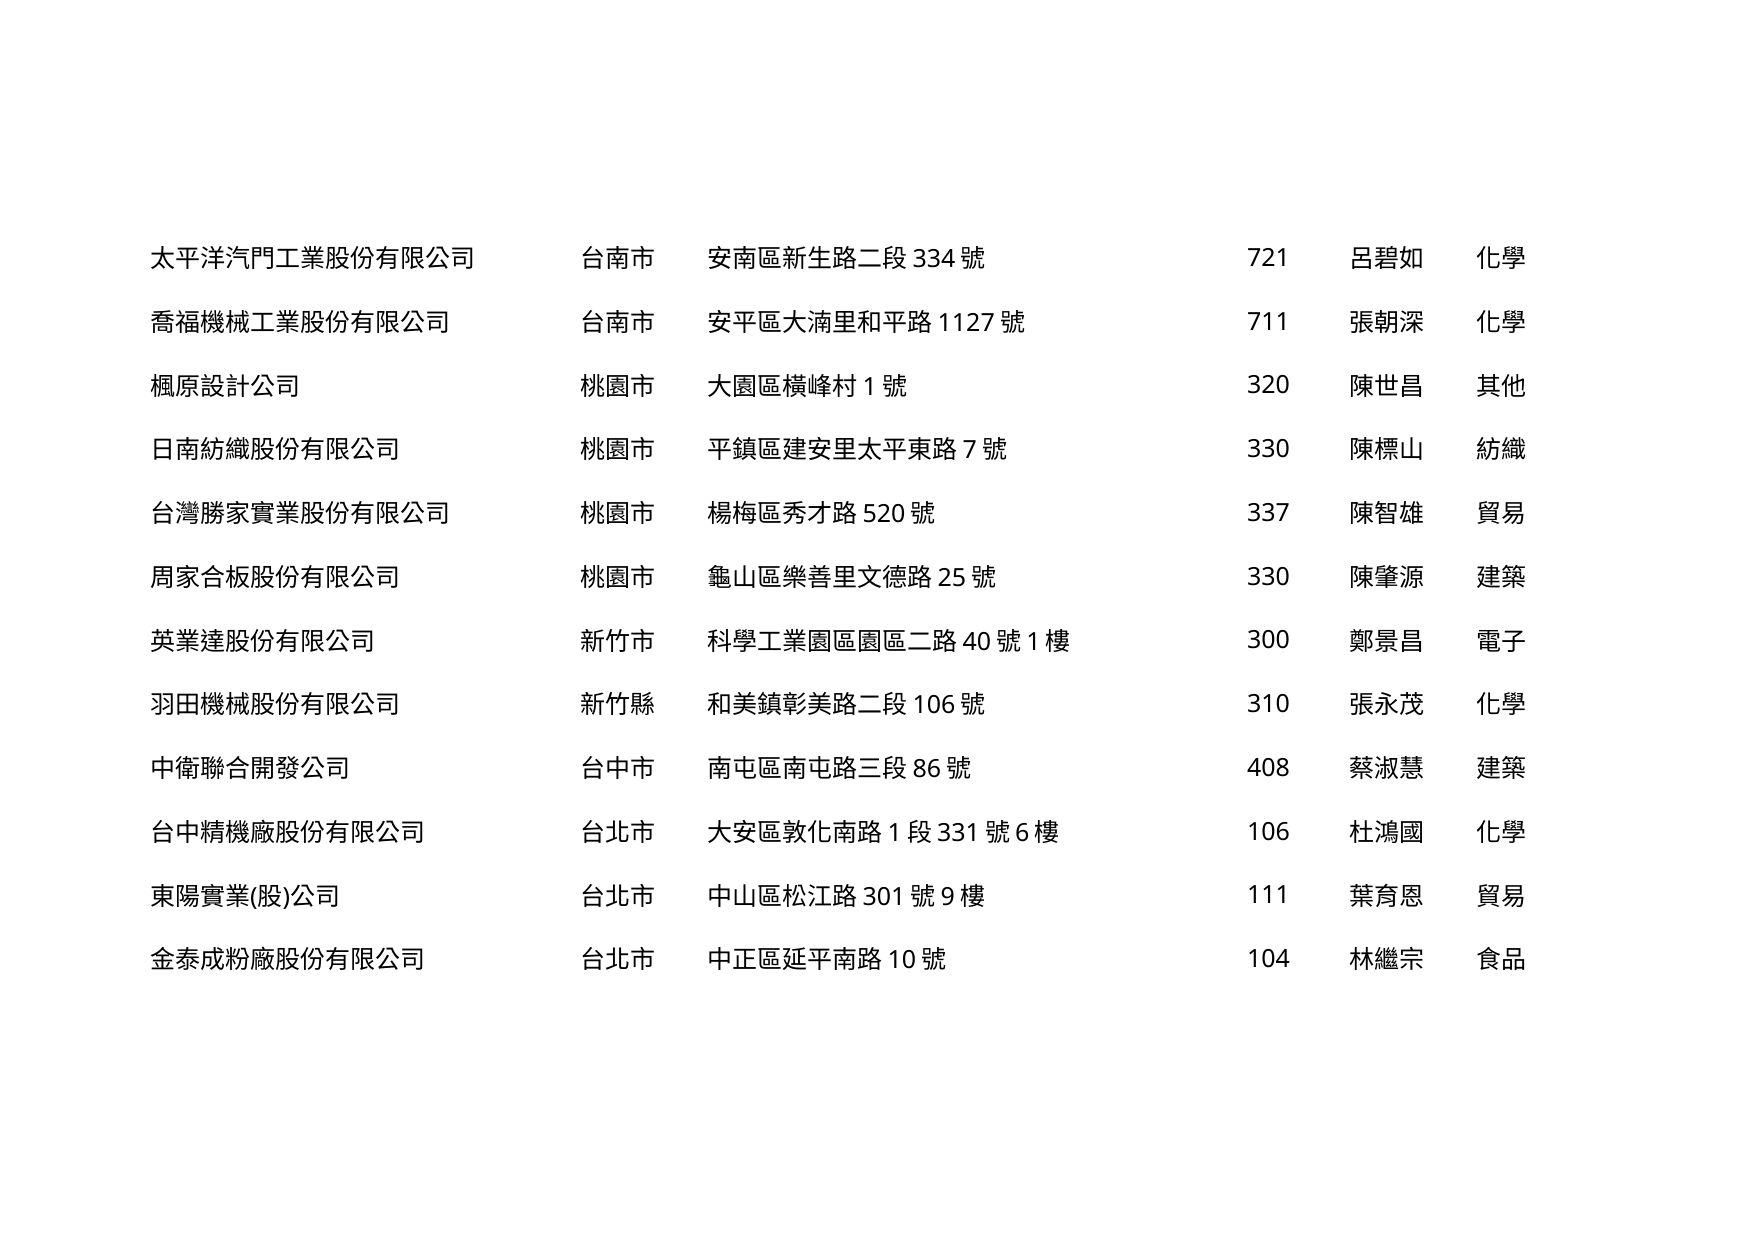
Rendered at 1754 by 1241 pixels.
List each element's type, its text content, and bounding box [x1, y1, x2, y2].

table_cell 林繼宗 [1348, 915, 1475, 979]
table_cell 南屯區南屯路三段86號 [706, 724, 1246, 788]
table_cell 呂碧如 [1348, 214, 1475, 278]
table_cell 化學 [1475, 214, 1603, 278]
table_cell 106 [1246, 788, 1348, 851]
table_cell 中正區延平南路10號 [706, 915, 1246, 979]
table_cell 科學工業園區園區二路40號1樓 [706, 596, 1246, 660]
table_cell 鄭景昌 [1348, 596, 1475, 660]
table_cell 杜鴻國 [1348, 788, 1475, 851]
table_cell 張朝深 [1348, 278, 1475, 341]
table_cell 大園區橫峰村1號 [706, 341, 1246, 405]
table_cell 周家合板股份有限公司 [149, 533, 579, 596]
table_cell 平鎮區建安里太平東路7號 [706, 405, 1246, 469]
table_cell 台中精機廠股份有限公司 [149, 788, 579, 851]
table_cell 桃園市 [579, 405, 706, 469]
table_cell 408 [1246, 724, 1348, 788]
table_cell 桃園市 [579, 533, 706, 596]
table_cell 337 [1246, 469, 1348, 533]
table_cell 龜山區樂善里文德路25號 [706, 533, 1246, 596]
table_cell 台北市 [579, 851, 706, 915]
table_cell 711 [1246, 278, 1348, 341]
table_cell 太平洋汽門工業股份有限公司 [149, 214, 579, 278]
table_cell 台北市 [579, 915, 706, 979]
table_cell 台灣勝家實業股份有限公司 [149, 469, 579, 533]
table_cell 中山區松江路301號9樓 [706, 851, 1246, 915]
table_cell 安平區大湳里和平路1127號 [706, 278, 1246, 341]
table_cell 紡織 [1475, 405, 1603, 469]
table_cell 陳標山 [1348, 405, 1475, 469]
table_cell 建築 [1475, 724, 1603, 788]
table_cell 新竹縣 [579, 660, 706, 724]
table_cell 化學 [1475, 660, 1603, 724]
table_cell 安南區新生路二段334號 [706, 214, 1246, 278]
table_cell 楓原設計公司 [149, 341, 579, 405]
table_cell 食品 [1475, 915, 1603, 979]
table_cell 建築 [1475, 533, 1603, 596]
table_cell 張永茂 [1348, 660, 1475, 724]
table_cell 蔡淑慧 [1348, 724, 1475, 788]
table_cell 300 [1246, 596, 1348, 660]
table_cell 104 [1246, 915, 1348, 979]
table_cell 111 [1246, 851, 1348, 915]
table_cell 東陽實業(股)公司 [149, 851, 579, 915]
table_cell 化學 [1475, 278, 1603, 341]
table_cell 羽田機械股份有限公司 [149, 660, 579, 724]
table_cell 台中市 [579, 724, 706, 788]
table_cell 台南市 [579, 214, 706, 278]
table_cell 320 [1246, 341, 1348, 405]
table_cell 陳世昌 [1348, 341, 1475, 405]
table_cell 310 [1246, 660, 1348, 724]
table_cell 桃園市 [579, 469, 706, 533]
table_cell 日南紡織股份有限公司 [149, 405, 579, 469]
table_cell 和美鎮彰美路二段106號 [706, 660, 1246, 724]
table_cell 330 [1246, 533, 1348, 596]
table_cell 電子 [1475, 596, 1603, 660]
table_cell 貿易 [1475, 469, 1603, 533]
table_cell 台南市 [579, 278, 706, 341]
table_cell 喬福機械工業股份有限公司 [149, 278, 579, 341]
table_cell 721 [1246, 214, 1348, 278]
table_cell 陳肇源 [1348, 533, 1475, 596]
table_cell 新竹市 [579, 596, 706, 660]
table_cell 桃園市 [579, 341, 706, 405]
table_cell 大安區敦化南路1段331號6樓 [706, 788, 1246, 851]
table_cell 貿易 [1475, 851, 1603, 915]
table_cell 楊梅區秀才路520號 [706, 469, 1246, 533]
table_cell 葉育恩 [1348, 851, 1475, 915]
table_cell 台北市 [579, 788, 706, 851]
table_cell 英業達股份有限公司 [149, 596, 579, 660]
table_cell 中衛聯合開發公司 [149, 724, 579, 788]
table_cell 其他 [1475, 341, 1603, 405]
table_cell 化學 [1475, 788, 1603, 851]
table_cell 金泰成粉廠股份有限公司 [149, 915, 579, 979]
table_cell 330 [1246, 405, 1348, 469]
table_cell 陳智雄 [1348, 469, 1475, 533]
